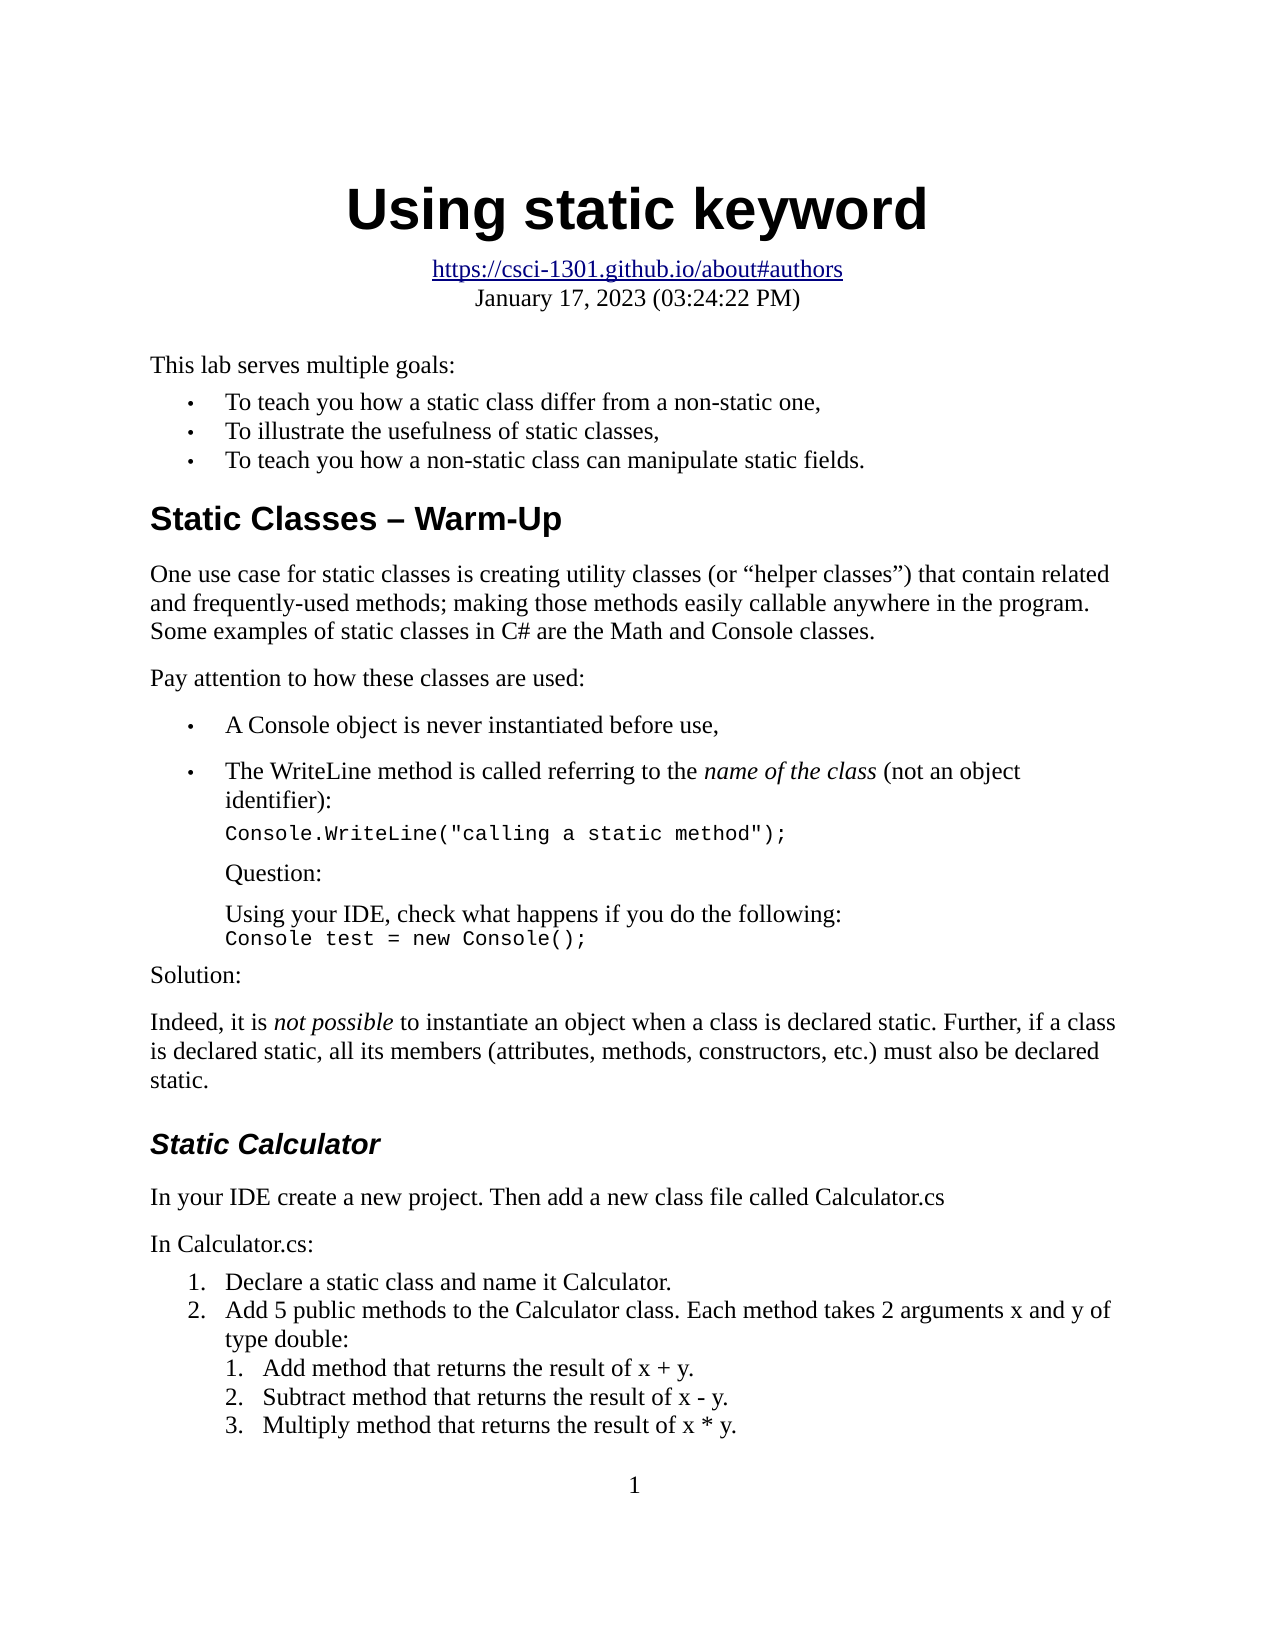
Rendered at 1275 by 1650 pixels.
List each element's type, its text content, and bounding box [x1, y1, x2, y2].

list To teach you how a non-static class can manipulate static fields. [187, 445, 1125, 474]
list Subtract method that returns the result of x - y. [225, 1382, 1125, 1411]
list Add 5 public methods to the Calculator class. Each method takes 2 arguments x and y of type double: [187, 1296, 1125, 1353]
text In Calculator.cs: [150, 1229, 1125, 1258]
text One use case for static classes is creating utility classes (or “helper classes”) that contain related and frequently-used methods; making those methods easily callable anywhere in the program. Some examples of static classes in C# are the Math and Console classes. [150, 559, 1125, 645]
list Console.WriteLine("calling a static method"); [187, 823, 1125, 846]
text In your IDE create a new project. Then add a new class file called Calculator.cs [150, 1182, 1125, 1211]
list A Console object is never instantiated before use, [187, 710, 1125, 738]
list Declare a static class and name it Calculator. [187, 1267, 1125, 1296]
text Indeed, it is not possible to instantiate an object when a class is declared static. Further, if a class is declared static, all its members (attributes, methods, constructors, etc.) must also be declared static. [150, 1007, 1125, 1093]
list To teach you how a static class differ from a non-static one, [187, 387, 1125, 416]
text January 17, 2023 (03:24:22 PM) [150, 283, 1125, 312]
text Pay attention to how these classes are used: [150, 663, 1125, 692]
list Using your IDE, check what happens if you do the following: [187, 899, 1125, 928]
text https://csci-1301.github.io/about#authors [150, 254, 1125, 283]
subtitle Static Classes – Warm-Up [150, 499, 1125, 537]
text Solution: [150, 961, 1125, 989]
text This lab serves multiple goals: [150, 350, 1125, 378]
list Add method that returns the result of x + y. [225, 1353, 1125, 1382]
list The WriteLine method is called referring to the name of the class (not an object identifier): [187, 756, 1125, 814]
subtitle Static Calculator [150, 1127, 1125, 1161]
list Multiply method that returns the result of x * y. [225, 1411, 1125, 1439]
list Console test = new Console(); [187, 928, 1125, 952]
list Question: [187, 858, 1125, 887]
list To illustrate the usefulness of static classes, [187, 416, 1125, 445]
title Using static keyword [150, 175, 1125, 242]
